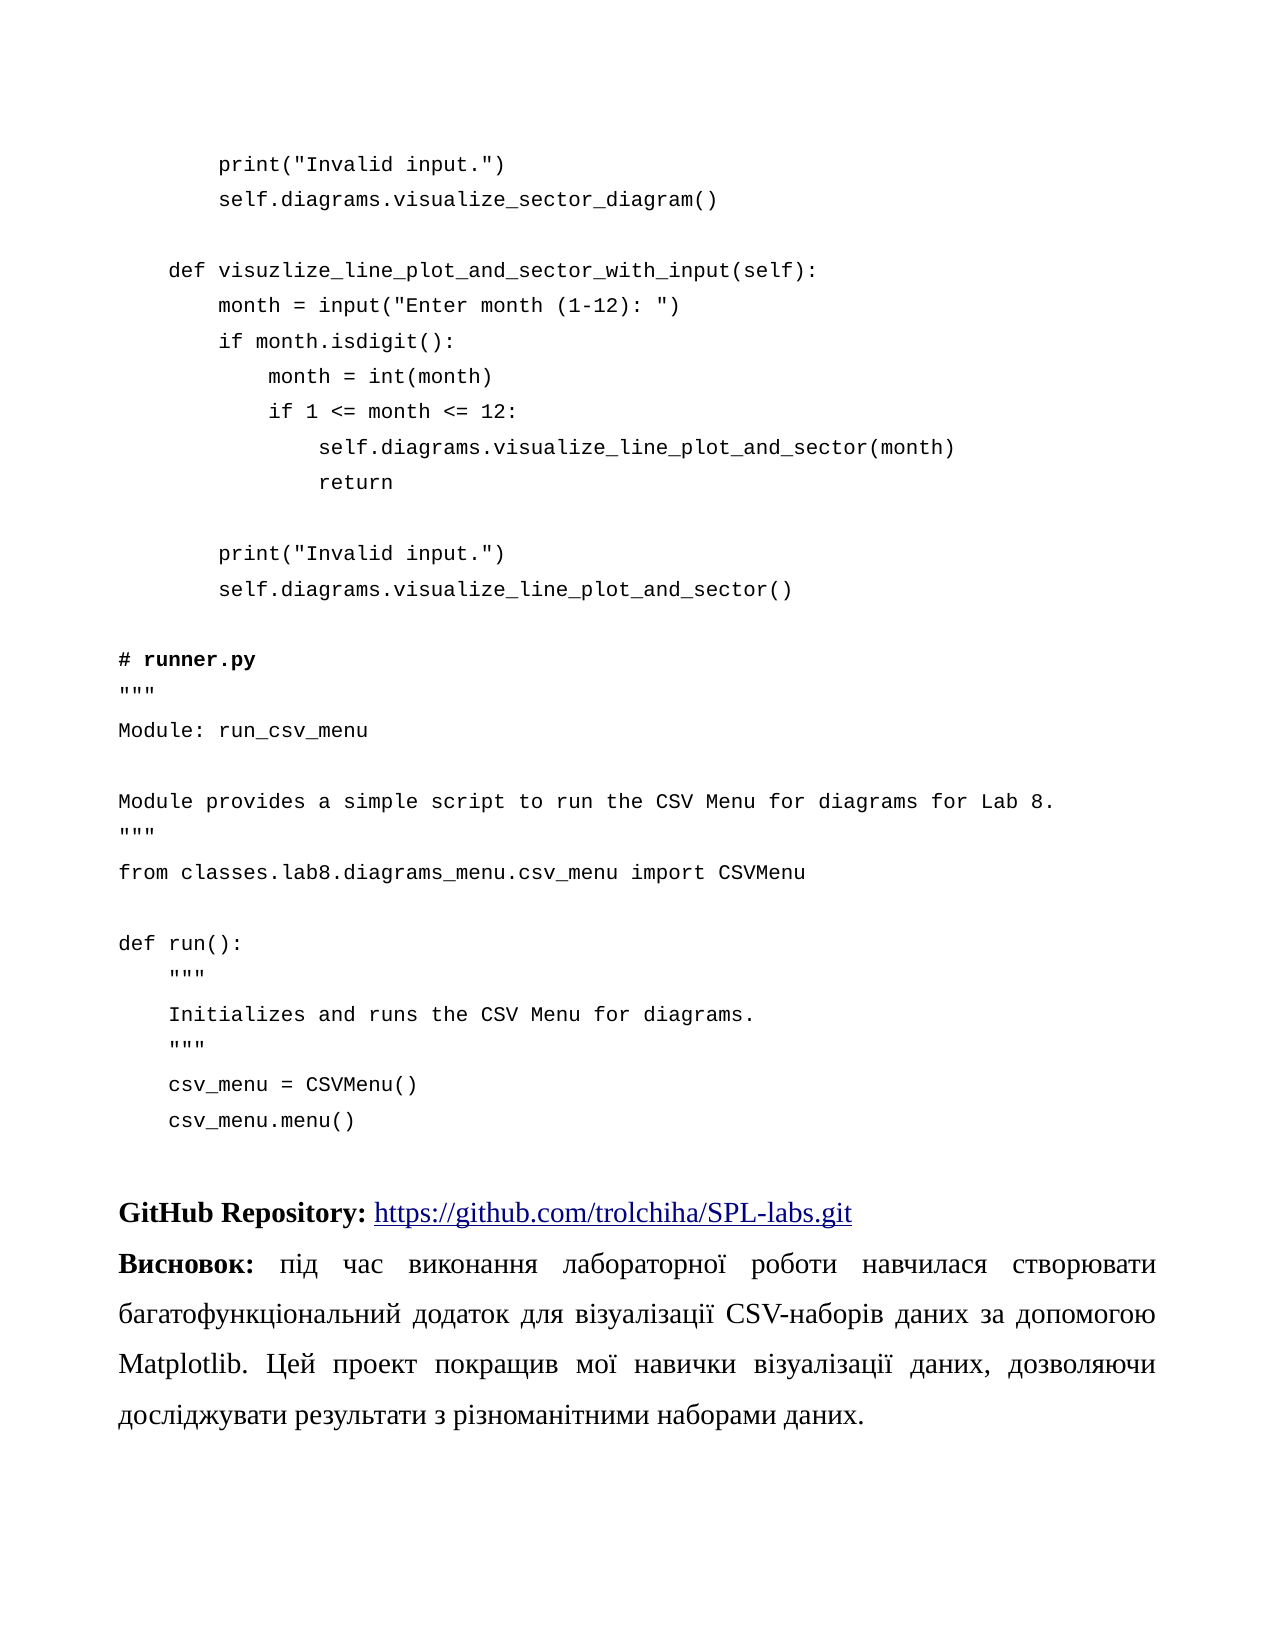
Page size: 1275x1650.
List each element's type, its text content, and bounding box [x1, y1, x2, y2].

text from classes.lab8.diagrams_menu.csv_menu import CSVMenu [118, 862, 1157, 886]
text return [118, 472, 1157, 496]
text csv_menu = CSVMenu() [118, 1074, 1157, 1098]
text self.diagrams.visualize_line_plot_and_sector(month) [118, 437, 1157, 461]
text """ [118, 685, 1157, 708]
text if 1 <= month <= 12: [118, 401, 1157, 425]
text month = int(month) [118, 366, 1157, 390]
text """ [118, 968, 1157, 992]
text Module: run_csv_menu [118, 720, 1157, 744]
text month = input("Enter month (1-12): ") [118, 295, 1157, 319]
text GitHub Repository: https://github.com/trolchiha/SPL-labs.git [118, 1196, 1157, 1229]
text print("Invalid input.") [118, 153, 1157, 177]
text def visuzlize_line_plot_and_sector_with_input(self): [118, 260, 1157, 283]
text csv_menu.menu() [118, 1110, 1157, 1133]
text Висновок: під час виконання лабораторної роботи навчилася створювати багатофункціональний додаток для візуалізації CSV-наборів даних за допомогою Matplotlib. Цей проект покращив мої навички візуалізації даних, дозволяючи досліджувати результати з різноманітними наборами даних. [118, 1246, 1157, 1430]
text # runner.py [118, 649, 1157, 673]
text def run(): [118, 933, 1157, 956]
text """ [118, 1039, 1157, 1063]
text if month.isdigit(): [118, 331, 1157, 354]
text self.diagrams.visualize_sector_diagram() [118, 189, 1157, 213]
text print("Invalid input.") [118, 543, 1157, 567]
text self.diagrams.visualize_line_plot_and_sector() [118, 578, 1157, 602]
text """ [118, 826, 1157, 850]
text Initializes and runs the CSV Menu for diagrams. [118, 1003, 1157, 1027]
text Module provides a simple script to run the CSV Menu for diagrams for Lab 8. [118, 791, 1157, 815]
